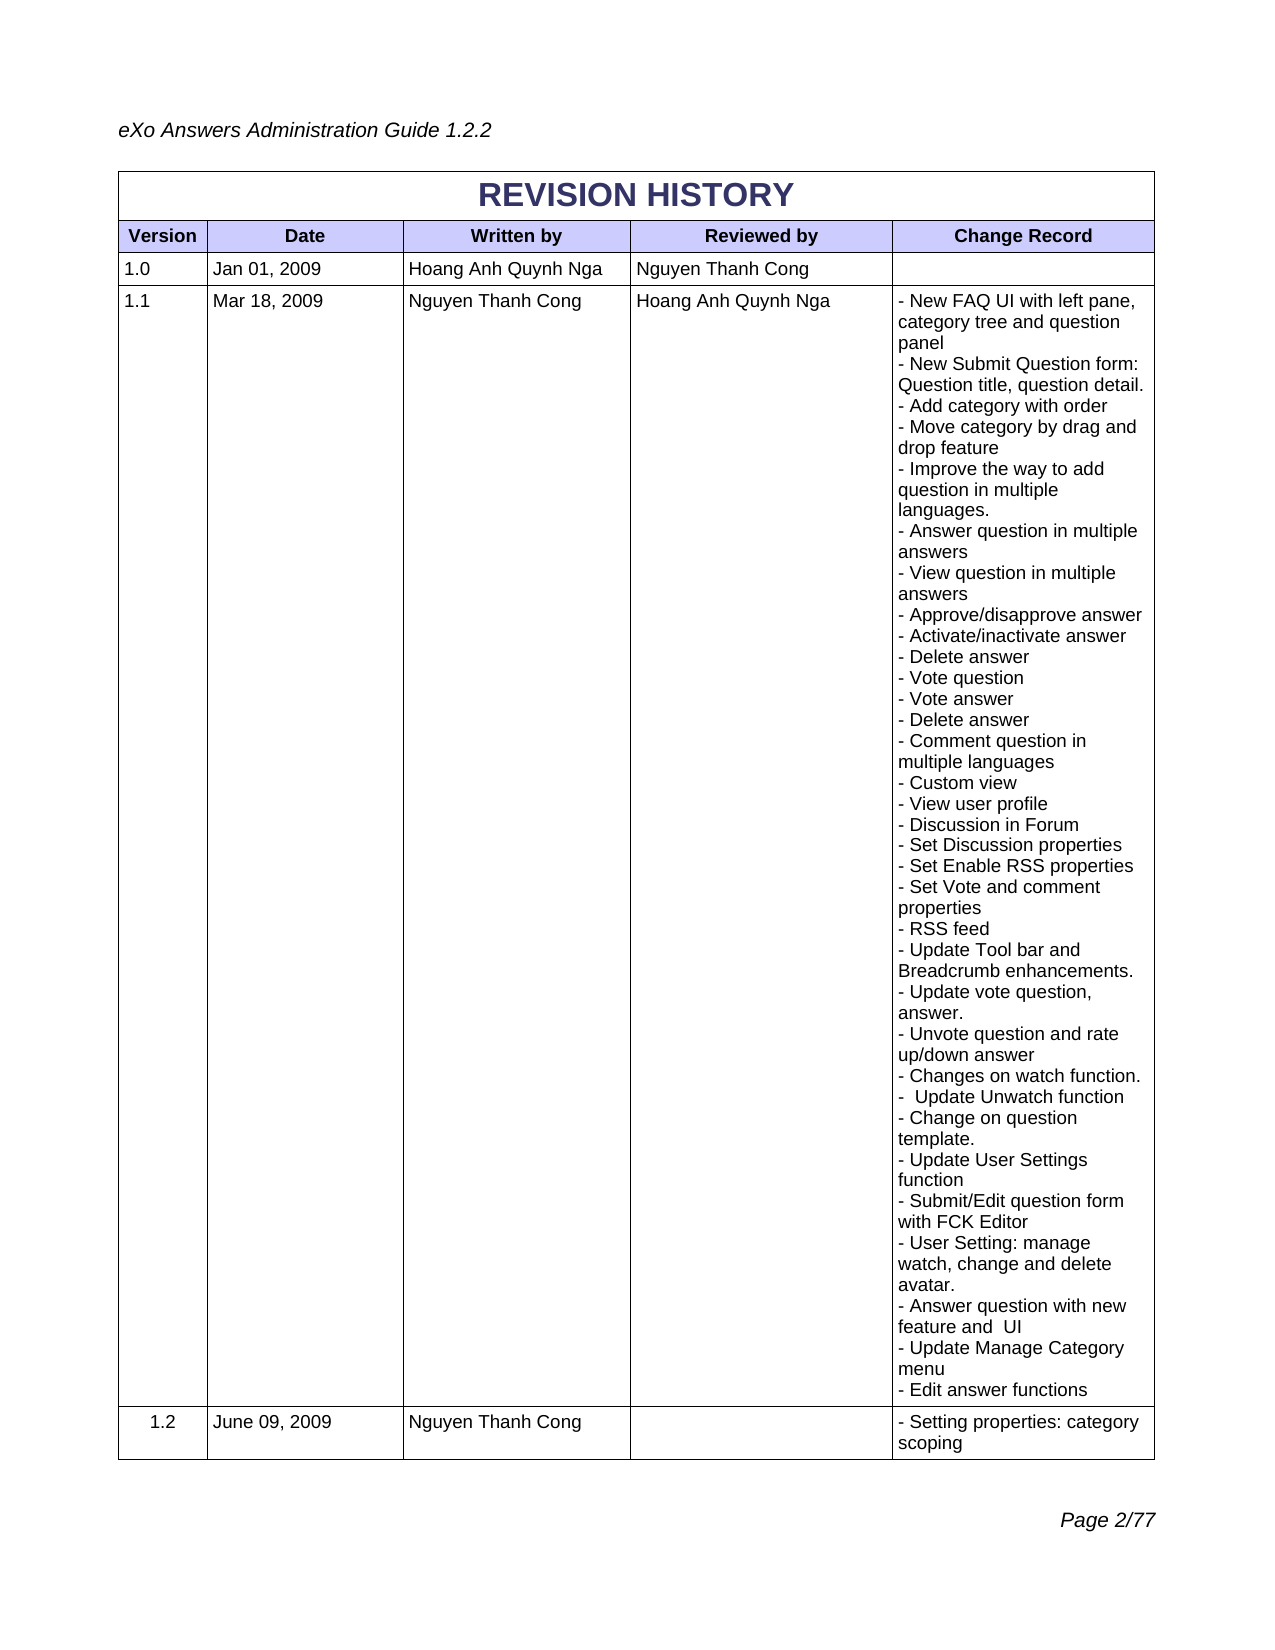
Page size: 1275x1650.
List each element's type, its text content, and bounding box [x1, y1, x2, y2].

table_cell - Setting properties: category scoping [893, 1407, 1154, 1459]
table_cell Written by [404, 221, 630, 252]
table_cell Version [119, 221, 207, 252]
table_cell Nguyen Thanh Cong [404, 286, 630, 1406]
table_cell 1.2 [119, 1407, 207, 1459]
table_cell [893, 253, 1154, 285]
table_cell Mar 18, 2009 [208, 286, 403, 1406]
table_cell Nguyen Thanh Cong [404, 1407, 630, 1459]
table_cell June 09, 2009 [208, 1407, 403, 1459]
table_cell Jan 01, 2009 [208, 253, 403, 285]
table_cell [631, 1407, 892, 1459]
table_cell 1.0 [119, 253, 207, 285]
table_cell Change Record [893, 221, 1154, 252]
table_cell Hoang Anh Quynh Nga [631, 286, 892, 1406]
table_cell Hoang Anh Quynh Nga [404, 253, 630, 285]
table_cell Reviewed by [631, 221, 892, 252]
table_cell Date [208, 221, 403, 252]
table_cell - New FAQ UI with left pane, category tree and question panel - New Submit Question form: Question title, question detail. - Add category with order - Move category by drag and drop feature - Improve the way to add question in multiple languages. - Answer question in multiple answers - View question in multiple answers - Approve/disapprove answer - Activate/inactivate answer - Delete answer - Vote question - Vote answer - Delete answer - Comment question in multiple languages - Custom view - View user profile - Discussion in Forum - Set Discussion properties - Set Enable RSS properties - Set Vote and comment properties - RSS feed - Update Tool bar and Breadcrumb enhancements. - Update vote question, answer. - Unvote question and rate up/down answer - Changes on watch function. - Update Unwatch function - Change on question template. - Update User Settings function - Submit/Edit question form with FCK Editor - User Setting: manage watch, change and delete avatar. - Answer question with new feature and UI - Update Manage Category menu - Edit answer functions [893, 286, 1154, 1406]
table_header REVISION HISTORY [119, 172, 1154, 220]
table_cell 1.1 [119, 286, 207, 1406]
table_cell Nguyen Thanh Cong [631, 253, 892, 285]
